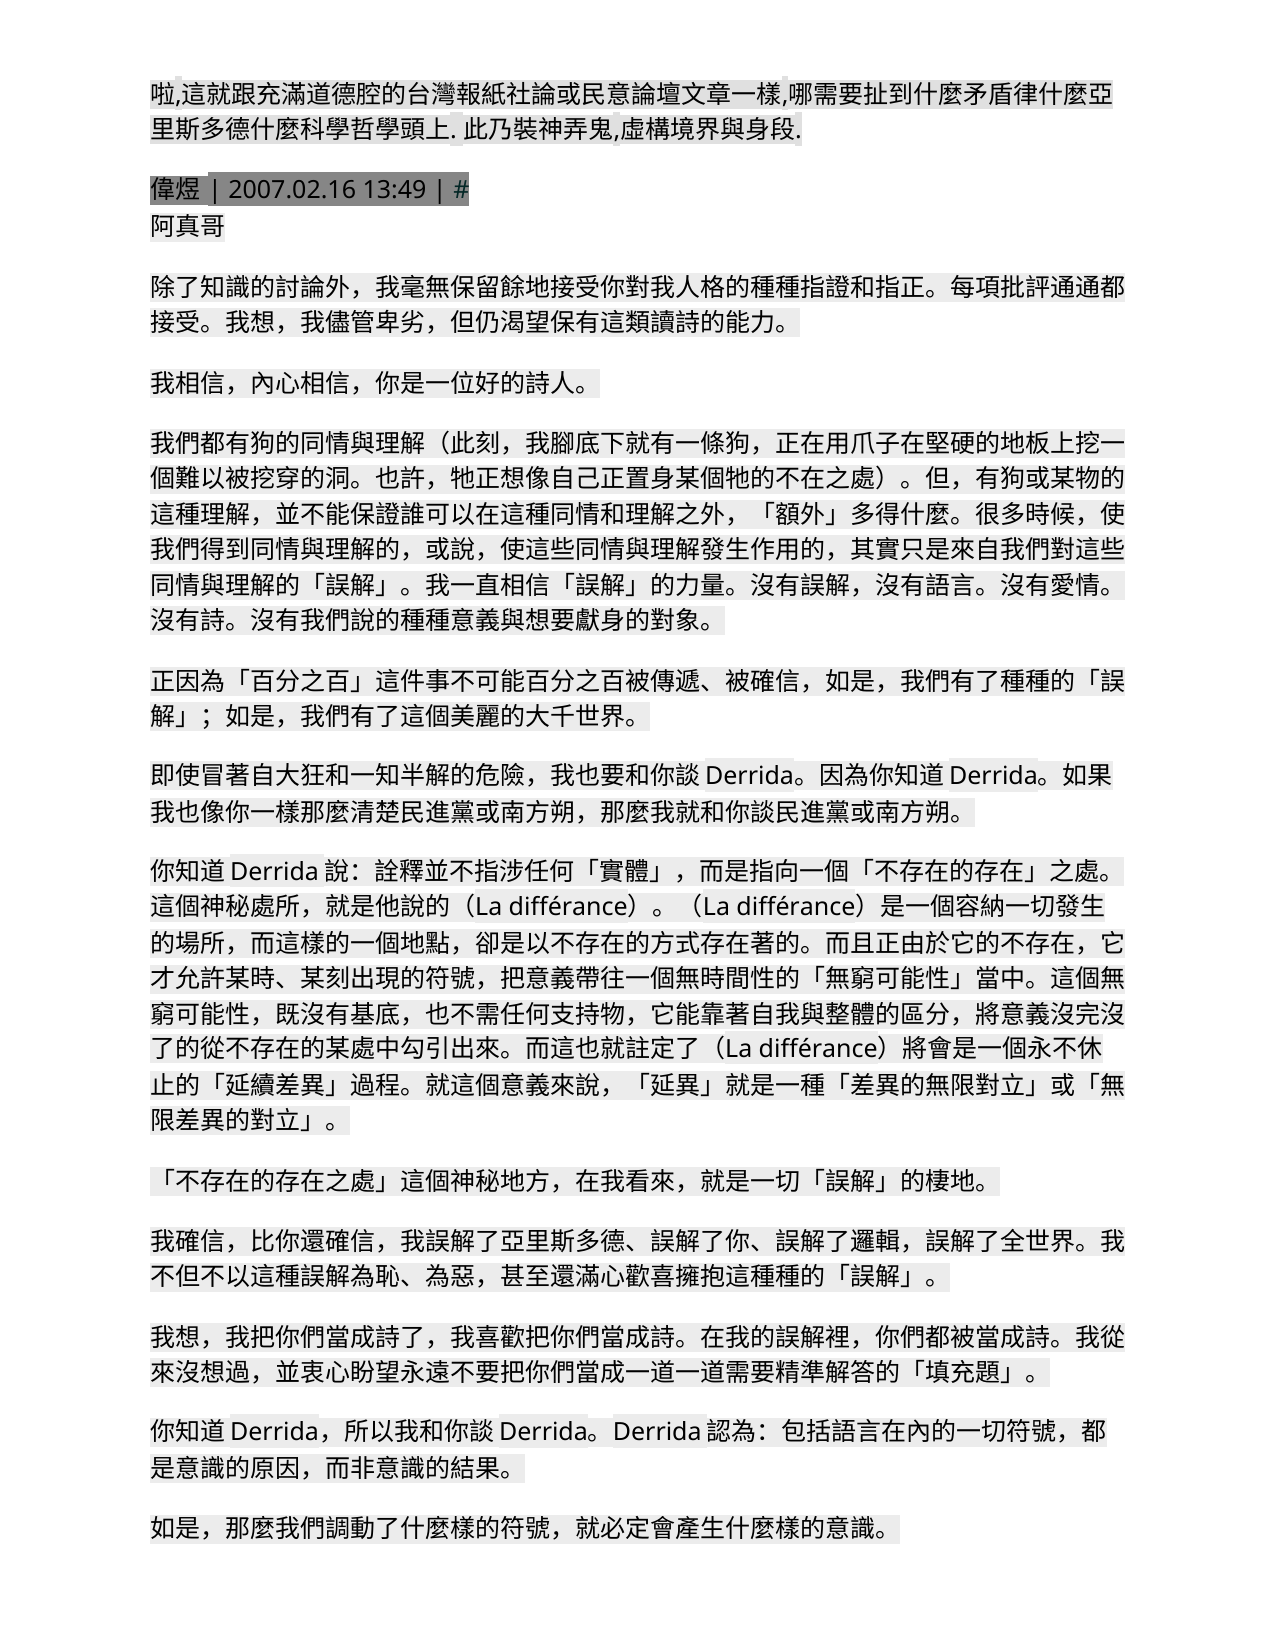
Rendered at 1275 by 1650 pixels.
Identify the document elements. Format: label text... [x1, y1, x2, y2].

text 偉煜 | 2007.02.16 13:49 | # [150, 171, 1125, 206]
text 你知道Derrida說：詮釋並不指涉任何「實體」，而是指向一個「不存在的存在」之處。這個神秘處所，就是他說的（La différance）。（La différance）是一個容納一切發生的場所，而這樣的一個地點，卻是以不存在的方式存在著的。而且正由於它的不存在，它才允許某時、某刻出現的符號，把意義帶往一個無時間性的「無窮可能性」當中。這個無窮可能性，既沒有基底，也不需任何支持物，它能靠著自我與整體的區分，將意義沒完沒了的從不存在的某處中勾引出來。而這也就註定了（La différance）將會是一個永不休止的「延續差異」過程。就這個意義來說，「延異」就是一種「差異的無限對立」或「無限差異的對立」。 [150, 852, 1125, 1135]
text 我確信，比你還確信，我誤解了亞里斯多德、誤解了你、誤解了邏輯，誤解了全世界。我不但不以這種誤解為恥、為惡，甚至還滿心歡喜擁抱這種種的「誤解」。 [150, 1221, 1125, 1292]
text 我相信，內心相信，你是一位好的詩人。 [150, 362, 1125, 398]
text 「不存在的存在之處」這個神秘地方，在我看來，就是一切「誤解」的棲地。 [150, 1160, 1125, 1196]
text 即使冒著自大狂和一知半解的危險，我也要和你談Derrida。因為你知道Derrida。如果我也像你一樣那麼清楚民進黨或南方朔，那麼我就和你談民進黨或南方朔。 [150, 756, 1125, 827]
text 我們都有狗的同情與理解（此刻，我腳底下就有一條狗，正在用爪子在堅硬的地板上挖一個難以被挖穿的洞。也許，牠正想像自己正置身某個牠的不在之處）。但，有狗或某物的這種理解，並不能保證誰可以在這種同情和理解之外，「額外」多得什麼。很多時候，使我們得到同情與理解的，或說，使這些同情與理解發生作用的，其實只是來自我們對這些同情與理解的「誤解」。我一直相信「誤解」的力量。沒有誤解，沒有語言。沒有愛情。沒有詩。沒有我們說的種種意義與想要獻身的對象。 [150, 423, 1125, 635]
text 除了知識的討論外，我毫無保留餘地接受你對我人格的種種指證和指正。每項批評通通都接受。我想，我儘管卑劣，但仍渴望保有這類讀詩的能力。 [150, 267, 1125, 337]
text 如是，那麼我們調動了什麼樣的符號，就必定會產生什麼樣的意識。 [150, 1508, 1125, 1544]
text 我想，我把你們當成詩了，我喜歡把你們當成詩。在我的誤解裡，你們都被當成詩。我從來沒想過，並衷心盼望永遠不要把你們當成一道一道需要精準解答的「填充題」。 [150, 1317, 1125, 1387]
text 阿真哥 [150, 206, 1125, 242]
text 正因為「百分之百」這件事不可能百分之百被傳遞、被確信，如是，我們有了種種的「誤解」；如是，我們有了這個美麗的大千世界。 [150, 660, 1125, 731]
text 你知道Derrida，所以我和你談Derrida。Derrida認為：包括語言在內的一切符號，都是意識的原因，而非意識的結果。 [150, 1412, 1125, 1483]
text 啦,這就跟充滿道德腔的台灣報紙社論或民意論壇文章一樣,哪需要扯到什麼矛盾律什麼亞里斯多德什麼科學哲學頭上. 此乃裝神弄鬼,虛構境界與身段. [150, 75, 1125, 146]
